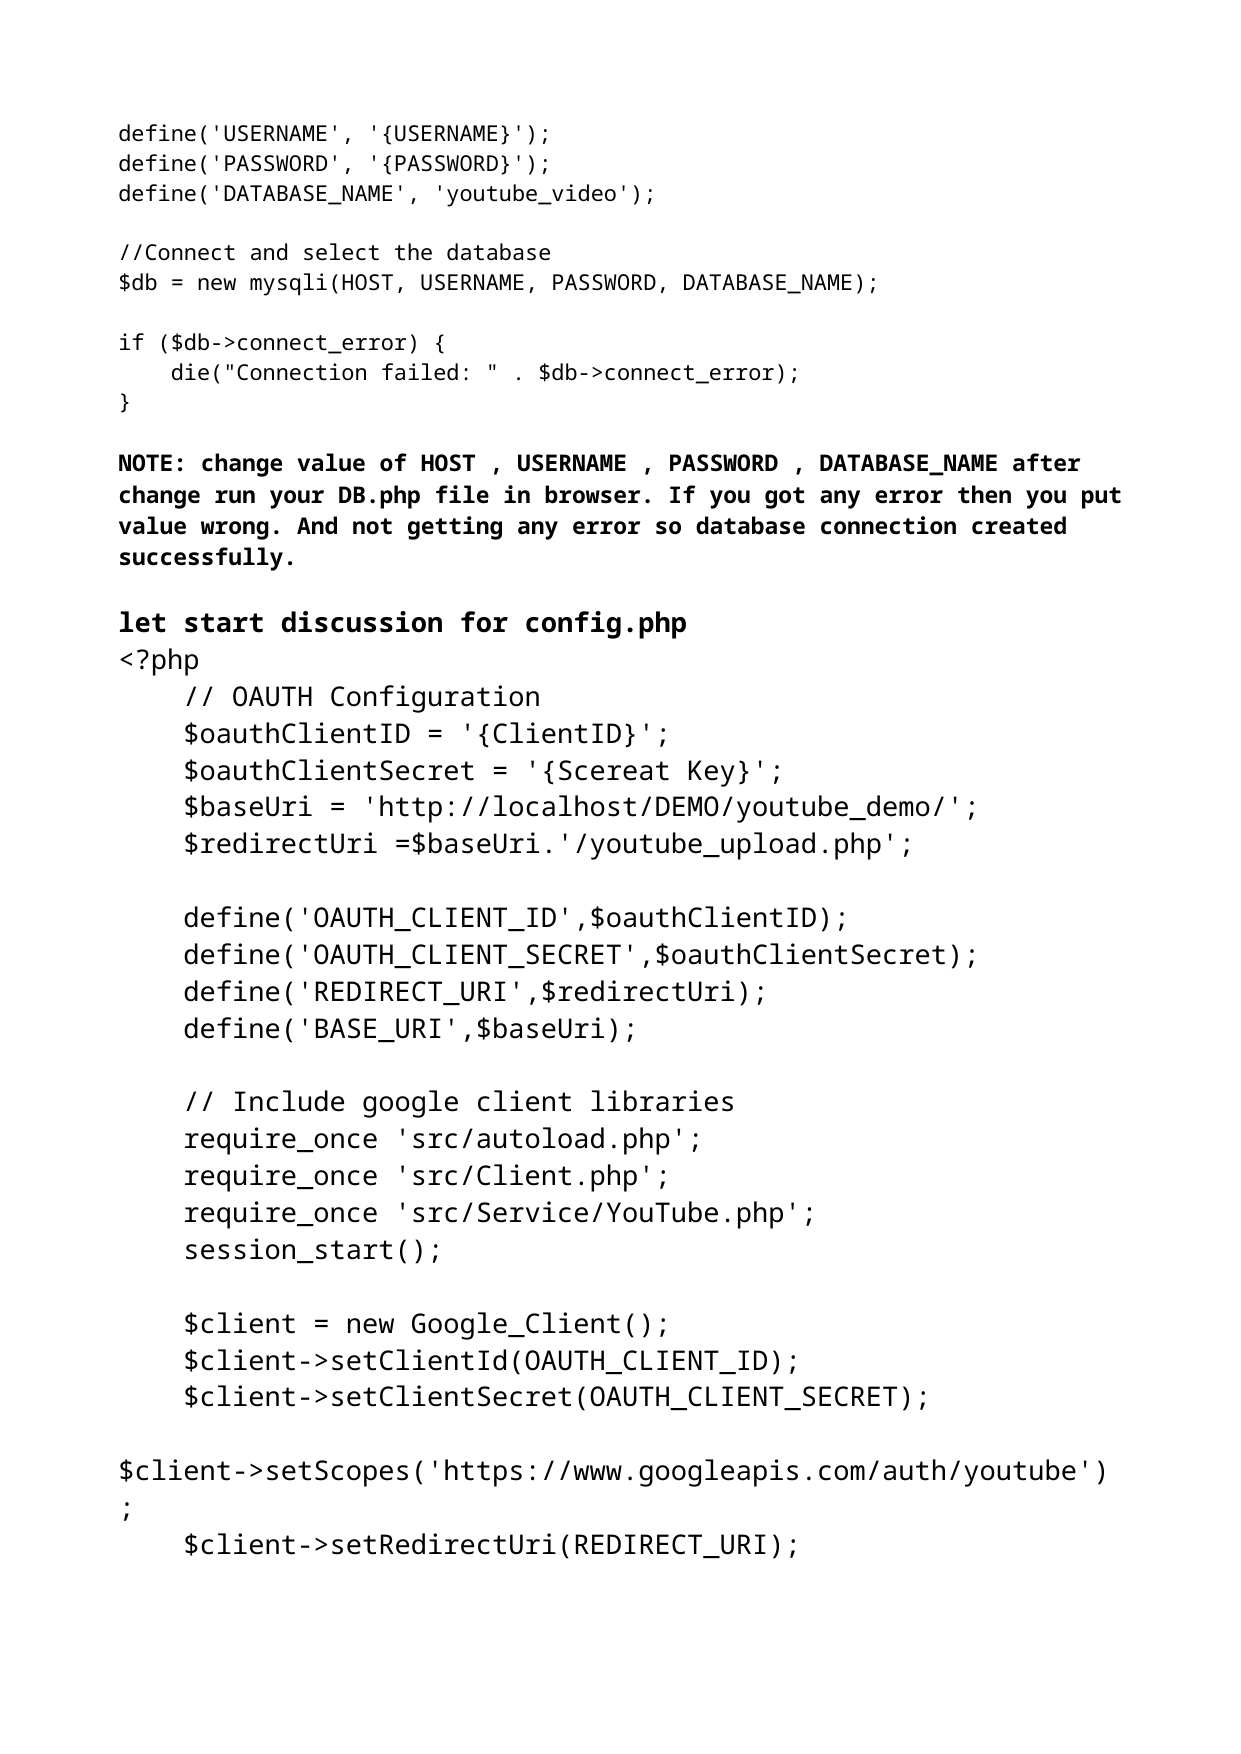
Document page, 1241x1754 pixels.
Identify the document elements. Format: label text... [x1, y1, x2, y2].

text $baseUri = 'http://localhost/DEMO/youtube_demo/'; [118, 788, 1122, 825]
text // Include google client libraries [118, 1083, 1122, 1120]
text $client->setClientSecret(OAUTH_CLIENT_SECRET); [118, 1378, 1122, 1415]
text session_start(); [118, 1230, 1122, 1267]
text die("Connection failed: " . $db->connect_error); [118, 356, 1122, 386]
text define('REDIRECT_URI',$redirectUri); [118, 972, 1122, 1009]
text NOTE: change value of HOST , USERNAME , PASSWORD , DATABASE_NAME after change run your DB.php file in browser. If you got any error then you put value wrong. And not getting any error so database connection created successfully. [118, 447, 1122, 572]
text //Connect and select the database [118, 237, 1122, 267]
text $client = new Google_Client(); [118, 1304, 1122, 1341]
text $db = new mysqli(HOST, USERNAME, PASSWORD, DATABASE_NAME); [118, 267, 1122, 297]
text require_once 'src/Service/YouTube.php'; [118, 1193, 1122, 1230]
text define('USERNAME', '{USERNAME}'); [118, 118, 1122, 148]
text define('DATABASE_NAME', 'youtube_video'); [118, 178, 1122, 207]
text $client->setRedirectUri(REDIRECT_URI); [118, 1525, 1122, 1562]
text define('OAUTH_CLIENT_ID',$oauthClientID); [118, 898, 1122, 935]
text $client->setClientId(OAUTH_CLIENT_ID); [118, 1341, 1122, 1378]
text let start discussion for config.php [118, 603, 1122, 640]
text <?php [118, 640, 1122, 677]
text require_once 'src/Client.php'; [118, 1157, 1122, 1193]
text define('OAUTH_CLIENT_SECRET',$oauthClientSecret); [118, 935, 1122, 972]
text $client->setScopes('https://www.googleapis.com/auth/youtube'); [118, 1415, 1122, 1525]
text $redirectUri =$baseUri.'/youtube_upload.php'; [118, 825, 1122, 862]
text define('BASE_URI',$baseUri); [118, 1009, 1122, 1046]
text $oauthClientSecret = '{Scereat Key}'; [118, 751, 1122, 788]
text // OAUTH Configuration [118, 677, 1122, 714]
text require_once 'src/autoload.php'; [118, 1120, 1122, 1157]
text define('PASSWORD', '{PASSWORD}'); [118, 148, 1122, 178]
text $oauthClientID = '{ClientID}'; [118, 714, 1122, 751]
text if ($db->connect_error) { [118, 327, 1122, 356]
text } [118, 386, 1122, 416]
